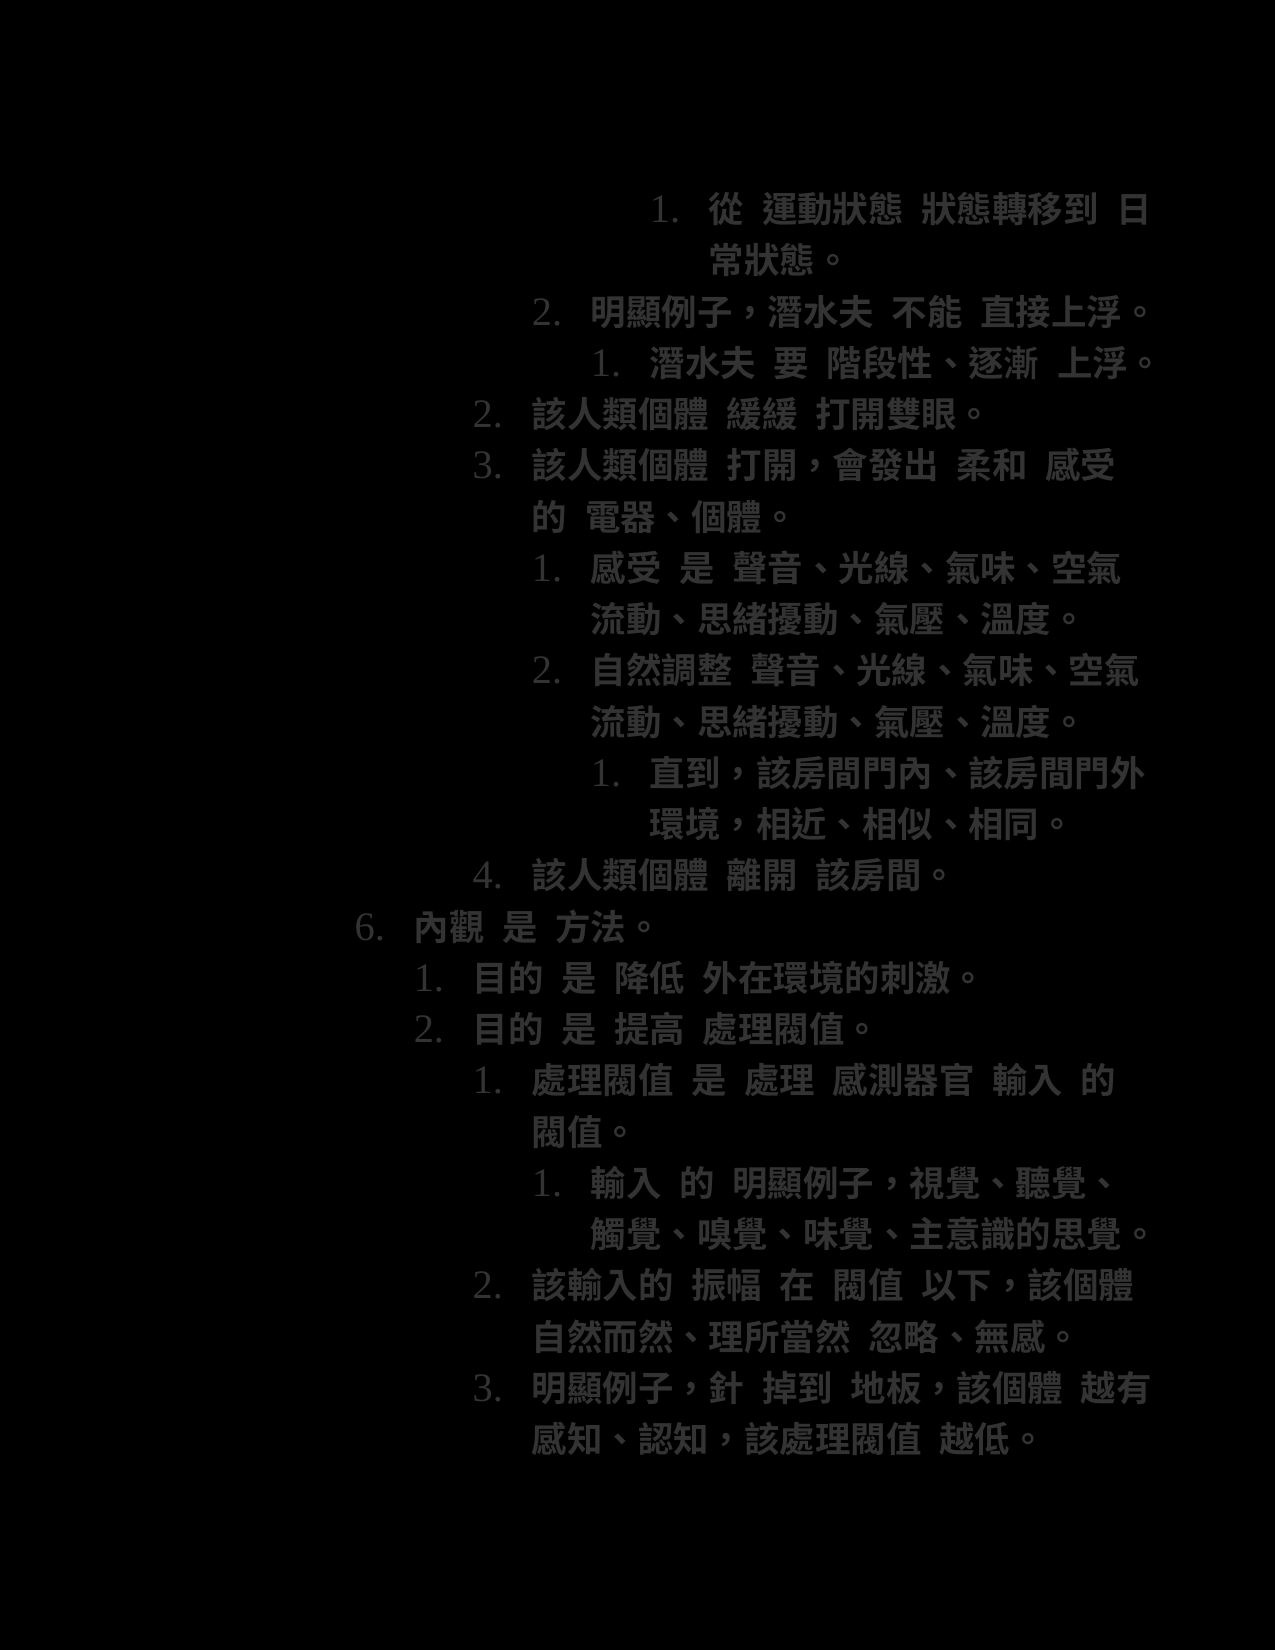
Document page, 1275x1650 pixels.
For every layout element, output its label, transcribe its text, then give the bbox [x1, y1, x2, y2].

list 內觀 是 方法。 [354, 899, 1157, 950]
list 自然調整 聲音、光線、氣味、空氣流動、思緒擾動、氣壓、溫度。 [532, 643, 1157, 745]
list 該人類個體 緩緩 打開雙眼。 [472, 387, 1157, 438]
list 目的 是 提高 處理閥值。 [413, 1002, 1157, 1053]
list 該輸入的 振幅 在 閥值 以下，該個體 自然而然、理所當然 忽略、無感。 [472, 1258, 1157, 1360]
list 從 運動狀態 狀態轉移到 日常狀態。 [649, 182, 1157, 284]
list 直到，該房間門內、該房間門外 環境，相近、相似、相同。 [591, 745, 1157, 848]
list 明顯例子，針 掉到 地板，該個體 越有 感知、認知，該處理閥值 越低。 [472, 1360, 1157, 1463]
list 該人類個體 離開 該房間。 [472, 848, 1157, 899]
list 目的 是 降低 外在環境的刺激。 [413, 950, 1157, 1002]
list 處理閥值 是 處理 感測器官 輸入 的 閥值。 [472, 1053, 1157, 1155]
list 輸入 的 明顯例子，視覺、聽覺、觸覺、嗅覺、味覺、主意識的思覺。 [532, 1155, 1157, 1258]
list 潛水夫 要 階段性、逐漸 上浮。 [591, 335, 1157, 387]
list 明顯例子，潛水夫 不能 直接上浮。 [532, 284, 1157, 335]
list 感受 是 聲音、光線、氣味、空氣流動、思緒擾動、氣壓、溫度。 [532, 540, 1157, 643]
list 該人類個體 打開，會發出 柔和 感受 的 電器、個體。 [472, 438, 1157, 540]
